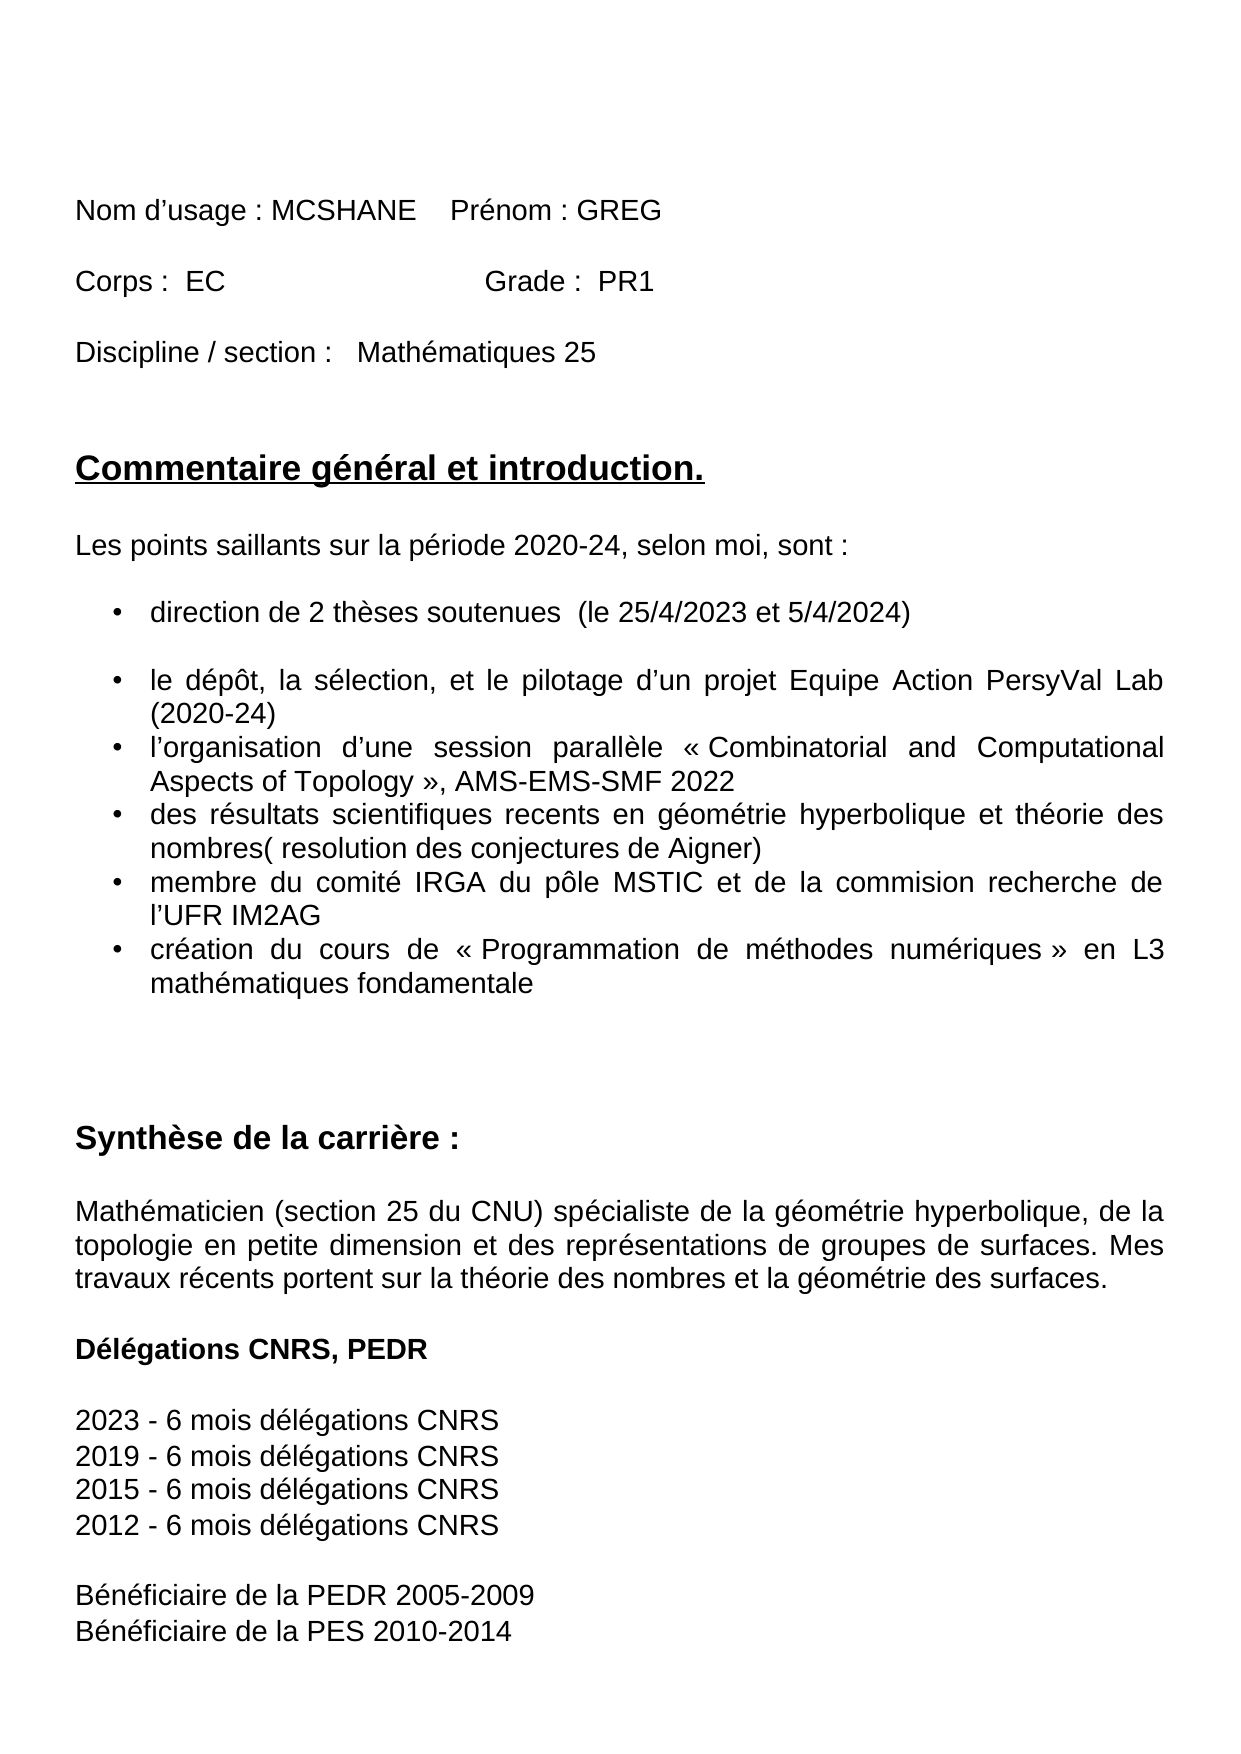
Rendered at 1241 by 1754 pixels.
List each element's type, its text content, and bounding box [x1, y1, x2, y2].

list l’organisation d’une session parallèle « Combinatorial and Computational Aspects of Topology », AMS-EMS-SMF 2022 [112, 730, 1165, 797]
text Discipline / section : Mathématiques 25 [75, 335, 1165, 369]
text Bénéficiaire de la PEDR 2005-2009 [75, 1578, 1165, 1612]
text Synthèse de la carrière : [75, 1118, 1165, 1157]
text Mathématicien (section 25 du CNU) spécialiste de la géométrie hyperbolique, de la topologie en petite dimension et des représentations de groupes de surfaces. Mes travaux récents portent sur la théorie des nombres et la géométrie des surfaces. [75, 1194, 1165, 1295]
list le dépôt, la sélection, et le pilotage d’un projet Equipe Action PersyVal Lab (2020-24) [112, 663, 1165, 730]
list des résultats scientifiques recents en géométrie hyperbolique et théorie des nombres( resolution des conjectures de Aigner) [112, 797, 1165, 864]
text 2012 - 6 mois délégations CNRS [75, 1508, 1165, 1541]
list création du cours de « Programmation de méthodes numériques » en L3 mathématiques fondamentale [112, 932, 1165, 999]
text 2023 - 6 mois délégations CNRS [75, 1403, 1165, 1437]
text Nom d’usage : MCSHANE Prénom : GREG [75, 193, 1165, 227]
text Commentaire général et introduction. [75, 447, 1166, 488]
list membre du comité IRGA du pôle MSTIC et de la commision recherche de l’UFR IM2AG [112, 864, 1165, 932]
list direction de 2 thèses soutenues (le 25/4/2023 et 5/4/2024) [112, 595, 1165, 629]
text Délégations CNRS, PEDR [75, 1332, 1165, 1366]
text 2019 - 6 mois délégations CNRS 2015 - 6 mois délégations CNRS [75, 1439, 1165, 1506]
text Bénéficiaire de la PES 2010-2014 [75, 1614, 1165, 1647]
text Les points saillants sur la période 2020-24, selon moi, sont : [75, 528, 1166, 562]
text Corps : EC Grade : PR1 [75, 264, 1165, 298]
